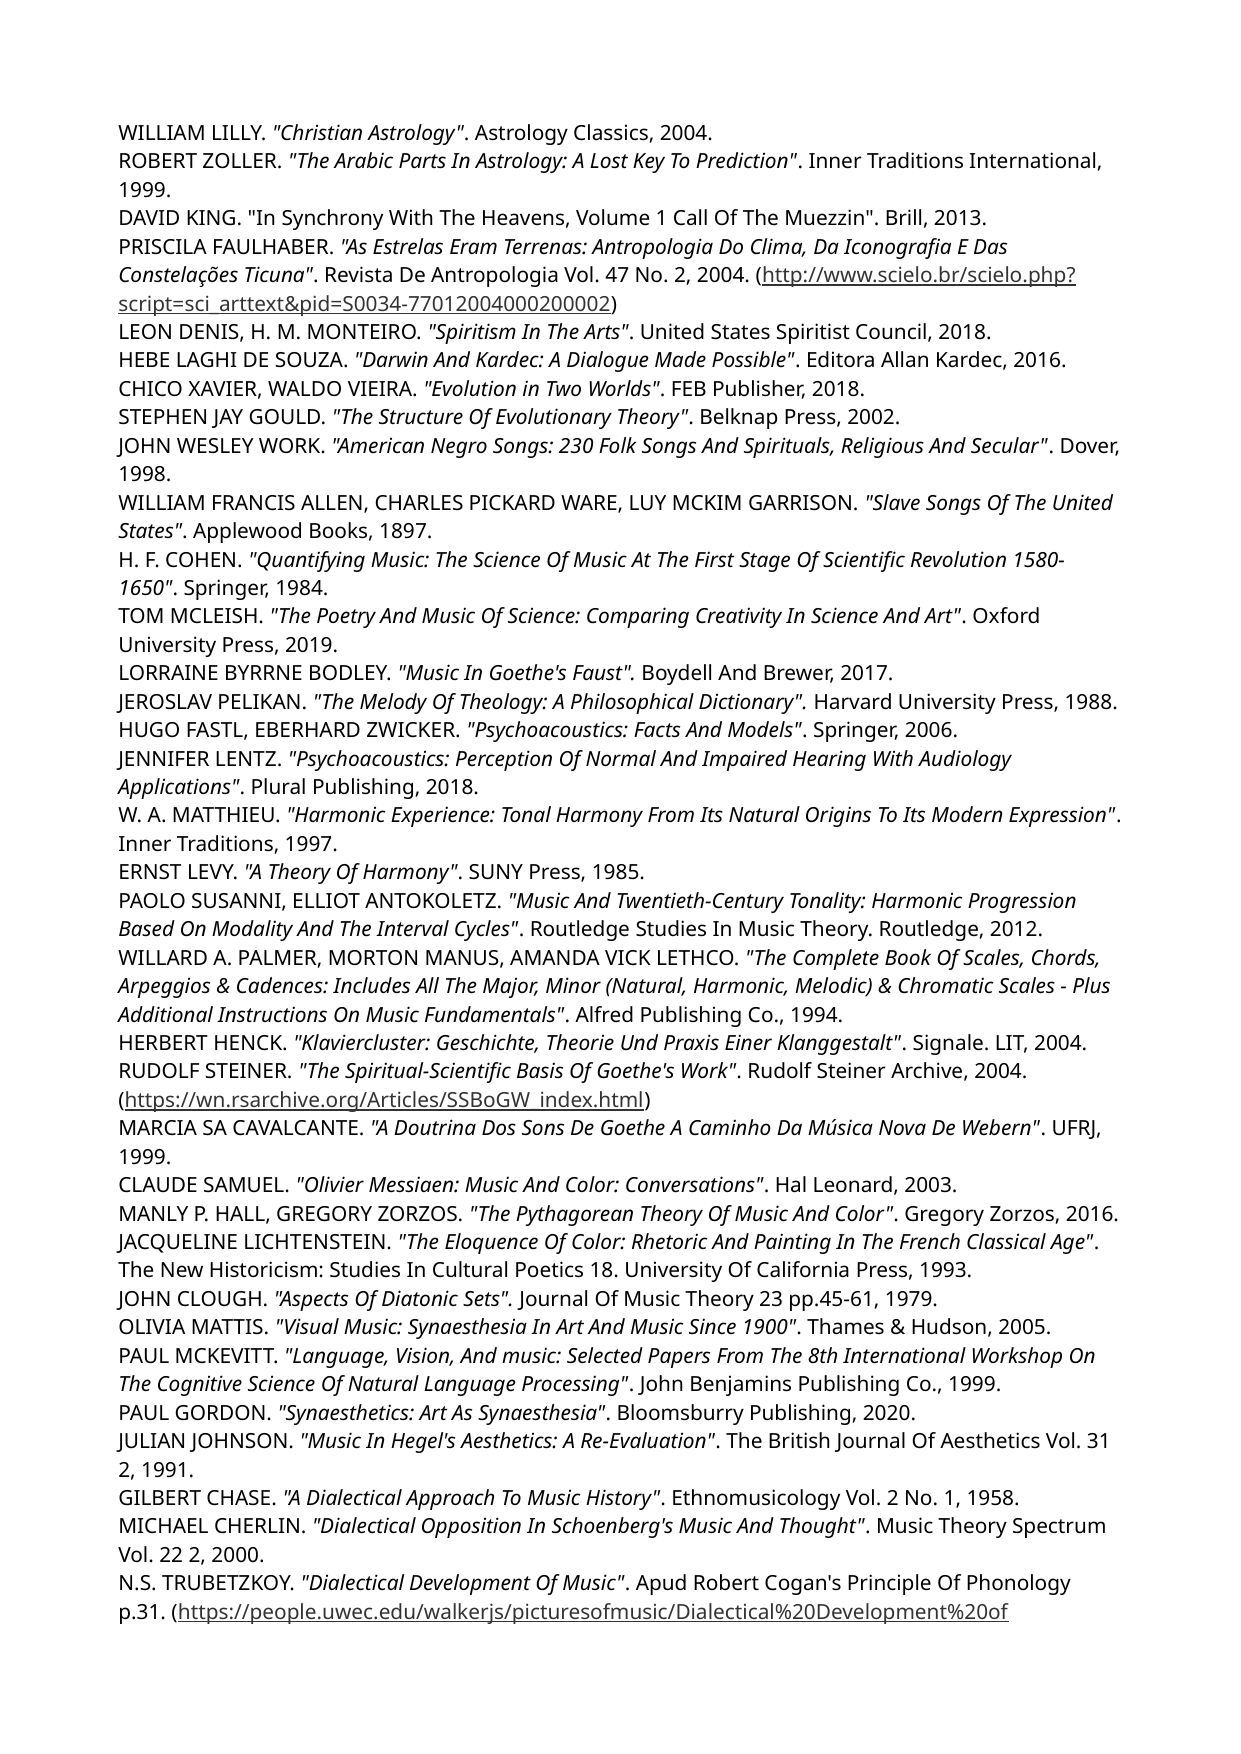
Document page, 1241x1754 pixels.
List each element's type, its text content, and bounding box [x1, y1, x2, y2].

text GILBERT CHASE. "A Dialectical Approach To Music History". Ethnomusicology Vol. 2 No. 1, 1958. [118, 1483, 1122, 1512]
text HERBERT HENCK. "Klaviercluster: Geschichte, Theorie Und Praxis Einer Klanggestalt". Signale. LIT, 2004. [118, 1028, 1122, 1057]
text JOHN WESLEY WORK. "American Negro Songs: 230 Folk Songs And Spirituals, Religious And Secular". Dover, 1998. [118, 431, 1122, 488]
text JULIAN JOHNSON. "Music In Hegel's Aesthetics: A Re-Evaluation". The British Journal Of Aesthetics Vol. 31 2, 1991. [118, 1426, 1122, 1483]
text WILLIAM FRANCIS ALLEN, CHARLES PICKARD WARE, LUY MCKIM GARRISON. "Slave Songs Of The United States". Applewood Books, 1897. [118, 488, 1122, 545]
text CHICO XAVIER, WALDO VIEIRA. "Evolution in Two Worlds". FEB Publisher, 2018. [118, 374, 1122, 402]
text MANLY P. HALL, GREGORY ZORZOS. "The Pythagorean Theory Of Music And Color". Gregory Zorzos, 2016. [118, 1199, 1122, 1227]
text WILLARD A. PALMER, MORTON MANUS, AMANDA VICK LETHCO. "The Complete Book Of Scales, Chords, Arpeggios & Cadences: Includes All The Major, Minor (Natural, Harmonic, Melodic) & Chromatic Scales - Plus Additional Instructions On Music Fundamentals". Alfred Publishing Co., 1994. [118, 943, 1122, 1028]
text PAUL MCKEVITT. "Language, Vision, And music: Selected Papers From The 8th International Workshop On The Cognitive Science Of Natural Language Processing". John Benjamins Publishing Co., 1999. [118, 1341, 1122, 1398]
text CLAUDE SAMUEL. "Olivier Messiaen: Music And Color: Conversations". Hal Leonard, 2003. [118, 1170, 1122, 1199]
text LEON DENIS, H. M. MONTEIRO. "Spiritism In The Arts". United States Spiritist Council, 2018. [118, 317, 1122, 346]
text JEROSLAV PELIKAN. "The Melody Of Theology: A Philosophical Dictionary". Harvard University Press, 1988. [118, 687, 1122, 715]
text LORRAINE BYRRNE BODLEY. "Music In Goethe's Faust". Boydell And Brewer, 2017. [118, 658, 1122, 687]
text PAOLO SUSANNI, ELLIOT ANTOKOLETZ. "Music And Twentieth-Century Tonality: Harmonic Progression Based On Modality And The Interval Cycles". Routledge Studies In Music Theory. Routledge, 2012. [118, 886, 1122, 943]
text ERNST LEVY. "A Theory Of Harmony". SUNY Press, 1985. [118, 857, 1122, 886]
text OLIVIA MATTIS. "Visual Music: Synaesthesia In Art And Music Since 1900". Thames & Hudson, 2005. [118, 1312, 1122, 1341]
text MARCIA SA CAVALCANTE. "A Doutrina Dos Sons De Goethe A Caminho Da Música Nova De Webern". UFRJ, 1999. [118, 1113, 1122, 1170]
text HUGO FASTL, EBERHARD ZWICKER. "Psychoacoustics: Facts And Models". Springer, 2006. [118, 715, 1122, 744]
text JOHN CLOUGH. "Aspects Of Diatonic Sets". Journal Of Music Theory 23 pp.45-61, 1979. [118, 1284, 1122, 1312]
text RUDOLF STEINER. "The Spiritual-Scientific Basis Of Goethe's Work". Rudolf Steiner Archive, 2004. (https://wn.rsarchive.org/Articles/SSBoGW_index.html) [118, 1057, 1122, 1113]
text PRISCILA FAULHABER. "As Estrelas Eram Terrenas: Antropologia Do Clima, Da Iconografia E Das Constelações Ticuna". Revista De Antropologia Vol. 47 No. 2, 2004. (http://www.scielo.br/scielo.php?script=sci_arttext&pid=S0034-77012004000200002) [118, 232, 1122, 317]
text N.S. TRUBETZKOY. "Dialectical Development Of Music". Apud Robert Cogan's Principle Of Phonology p.31. (https://people.uwec.edu/walkerjs/picturesofmusic/Dialectical%20Development%20of [118, 1568, 1122, 1625]
text TOM MCLEISH. "The Poetry And Music Of Science: Comparing Creativity In Science And Art". Oxford University Press, 2019. [118, 602, 1122, 658]
text WILLIAM LILLY. "Christian Astrology". Astrology Classics, 2004. [118, 118, 1122, 147]
text MICHAEL CHERLIN. "Dialectical Opposition In Schoenberg's Music And Thought". Music Theory Spectrum Vol. 22 2, 2000. [118, 1512, 1122, 1568]
text W. A. MATTHIEU. "Harmonic Experience: Tonal Harmony From Its Natural Origins To Its Modern Expression". Inner Traditions, 1997. [118, 801, 1122, 857]
text JENNIFER LENTZ. "Psychoacoustics: Perception Of Normal And Impaired Hearing With Audiology Applications". Plural Publishing, 2018. [118, 744, 1122, 801]
text H. F. COHEN. "Quantifying Music: The Science Of Music At The First Stage Of Scientific Revolution 1580-1650". Springer, 1984. [118, 545, 1122, 602]
text PAUL GORDON. "Synaesthetics: Art As Synaesthesia". Bloomsburry Publishing, 2020. [118, 1398, 1122, 1426]
text ROBERT ZOLLER. "The Arabic Parts In Astrology: A Lost Key To Prediction". Inner Traditions International, 1999. [118, 147, 1122, 203]
text DAVID KING. "In Synchrony With The Heavens, Volume 1 Call Of The Muezzin". Brill, 2013. [118, 203, 1122, 232]
text JACQUELINE LICHTENSTEIN. "The Eloquence Of Color: Rhetoric And Painting In The French Classical Age". The New Historicism: Studies In Cultural Poetics 18. University Of California Press, 1993. [118, 1227, 1122, 1284]
text HEBE LAGHI DE SOUZA. "Darwin And Kardec: A Dialogue Made Possible". Editora Allan Kardec, 2016. [118, 346, 1122, 374]
text STEPHEN JAY GOULD. "The Structure Of Evolutionary Theory". Belknap Press, 2002. [118, 402, 1122, 431]
